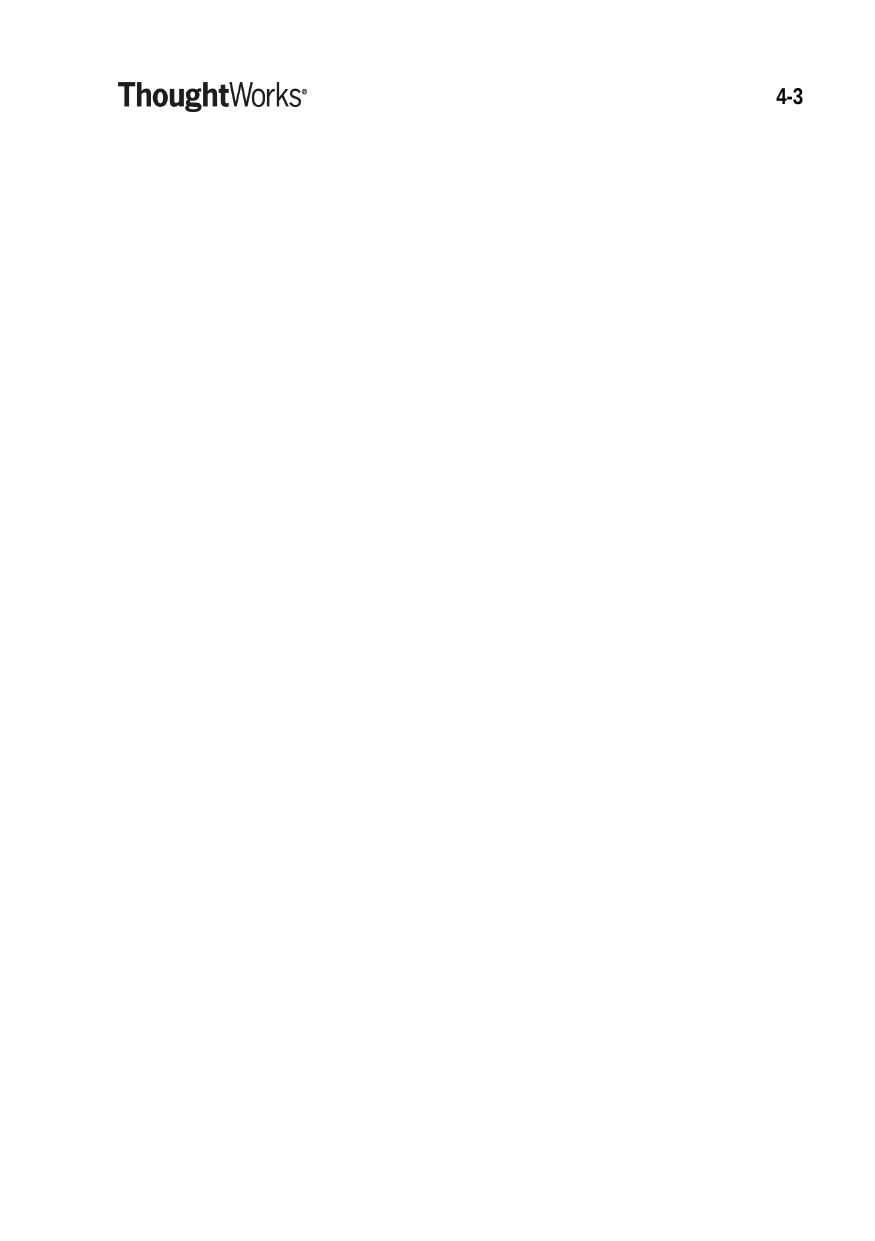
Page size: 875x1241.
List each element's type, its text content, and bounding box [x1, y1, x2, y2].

picture [118, 82, 307, 112]
text 4-3 [685, 83, 803, 109]
